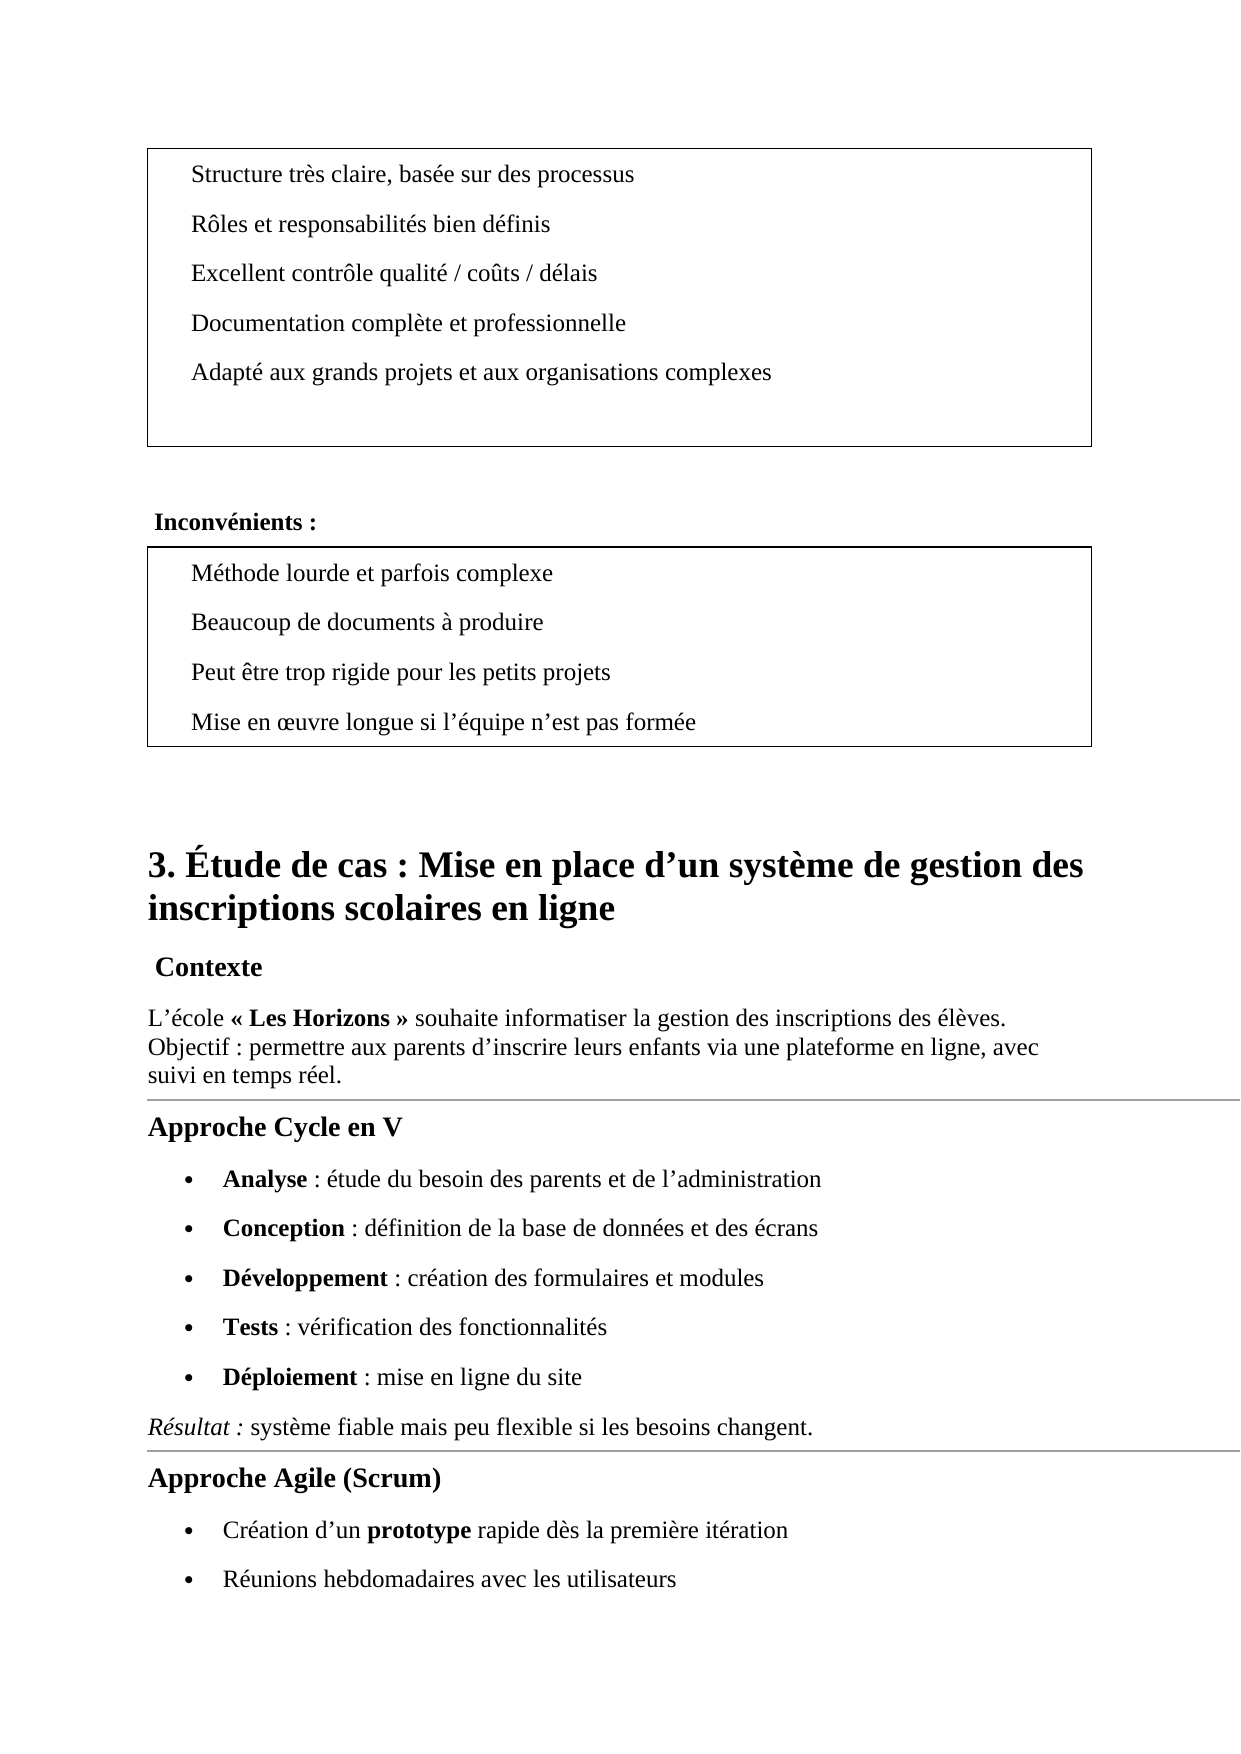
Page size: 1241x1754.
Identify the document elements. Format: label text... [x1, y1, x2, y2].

list Conception : définition de la base de données et des écrans [185, 1213, 1093, 1242]
list Réunions hebdomadaires avec les utilisateurs [185, 1564, 1093, 1593]
list Tests : vérification des fonctionnalités [185, 1312, 1093, 1341]
subtitle Approche Cycle en V [148, 1110, 1093, 1143]
list Analyse : étude du besoin des parents et de l’administration [185, 1164, 1093, 1192]
list Déploiement : mise en ligne du site [185, 1362, 1093, 1391]
list Création d’un prototype rapide dès la première itération [185, 1515, 1093, 1543]
subtitle Approche Agile (Scrum) [148, 1461, 1093, 1494]
text Résultat : système fiable mais peu flexible si les besoins changent. [148, 1412, 1093, 1440]
table_header  Méthode lourde et parfois complexe  Beaucoup de documents à produire  Peut être trop rigide pour les petits projets  Mise en œuvre longue si l’équipe n’est pas formée [148, 548, 1091, 746]
text L’école « Les Horizons » souhaite informatiser la gestion des inscriptions des élèves. Objectif : permettre aux parents d’inscrire leurs enfants via une plateforme en ligne, avec suivi en temps réel. [148, 1003, 1093, 1089]
list Développement : création des formulaires et modules [185, 1263, 1093, 1292]
table_header  Structure très claire, basée sur des processus  Rôles et responsabilités bien définis  Excellent contrôle qualité / coûts / délais  Documentation complète et professionnelle  Adapté aux grands projets et aux organisations complexes [148, 149, 1091, 446]
text Inconvénients : [148, 507, 1093, 536]
subtitle Contexte [148, 950, 1093, 982]
subtitle 3. Étude de cas : Mise en place d’un système de gestion des inscriptions scolaires en ligne [148, 843, 1093, 929]
